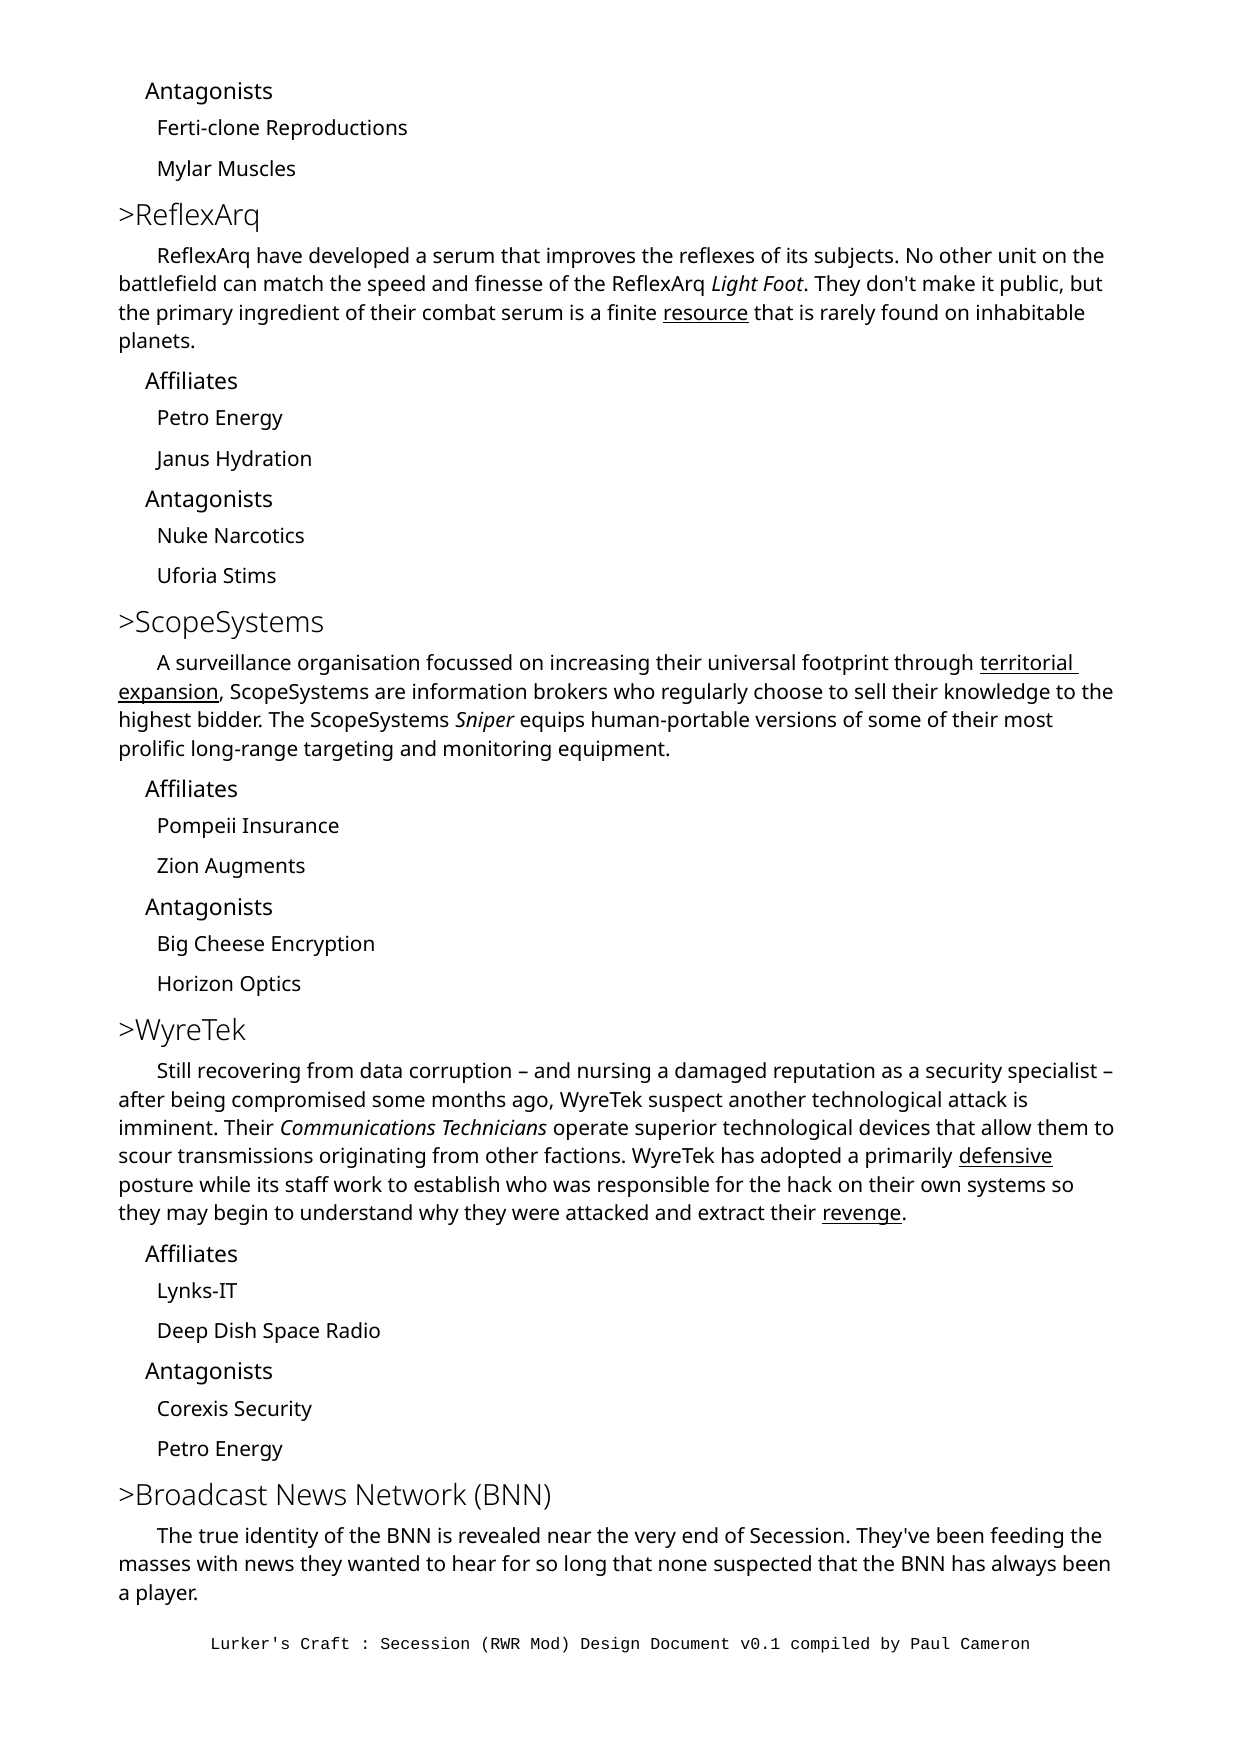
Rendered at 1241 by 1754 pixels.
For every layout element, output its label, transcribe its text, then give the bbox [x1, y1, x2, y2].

text Big Cheese Encryption [118, 929, 1122, 957]
subtitle Antagonists [136, 1355, 1122, 1387]
text Ferti-clone Reproductions [118, 113, 1122, 142]
text Zion Augments [118, 852, 1122, 880]
text Mylar Muscles [118, 154, 1122, 182]
subtitle >Broadcast News Network (BNN) [118, 1474, 1122, 1514]
text A surveillance organisation focussed on increasing their universal footprint through territorial expansion, ScopeSystems are information brokers who regularly choose to sell their knowledge to the highest bidder. The ScopeSystems Sniper equips human-portable versions of some of their most prolific long-range targeting and monitoring equipment. [118, 648, 1122, 762]
subtitle Antagonists [136, 75, 1122, 106]
subtitle >WyreTek [118, 1009, 1122, 1049]
text Petro Energy [118, 1434, 1122, 1462]
text Lynks-IT [118, 1276, 1122, 1304]
subtitle >ScopeSystems [118, 602, 1122, 641]
text Janus Hydration [118, 444, 1122, 472]
subtitle Affiliates [136, 365, 1122, 396]
subtitle >ReflexArq [118, 194, 1122, 234]
text Deep Dish Space Radio [118, 1316, 1122, 1345]
subtitle Antagonists [136, 891, 1122, 922]
text Uforia Stims [118, 561, 1122, 590]
text Horizon Optics [118, 969, 1122, 998]
text Still recovering from data corruption – and nursing a damaged reputation as a security specialist – after being compromised some months ago, WyreTek suspect another technological attack is imminent. Their Communications Technicians operate superior technological devices that allow them to scour transmissions originating from other factions. WyreTek has adopted a primarily defensive posture while its staff work to establish who was responsible for the hack on their own systems so they may begin to understand why they were attacked and extract their revenge. [118, 1056, 1122, 1227]
subtitle Affiliates [136, 1238, 1122, 1269]
text Petro Energy [118, 403, 1122, 432]
text Pompeii Insurance [118, 811, 1122, 840]
text Nuke Narcotics [118, 521, 1122, 549]
text The true identity of the BNN is revealed near the very end of Secession. They've been feeding the masses with news they wanted to hear for so long that none suspected that the BNN has always been a player. [118, 1521, 1122, 1606]
text Corexis Security [118, 1394, 1122, 1422]
subtitle Antagonists [136, 483, 1122, 514]
subtitle Affiliates [136, 773, 1122, 804]
text ReflexArq have developed a serum that improves the reflexes of its subjects. No other unit on the battlefield can match the speed and finesse of the ReflexArq Light Foot. They don't make it public, but the primary ingredient of their combat serum is a finite resource that is rarely found on inhabitable planets. [118, 241, 1122, 354]
